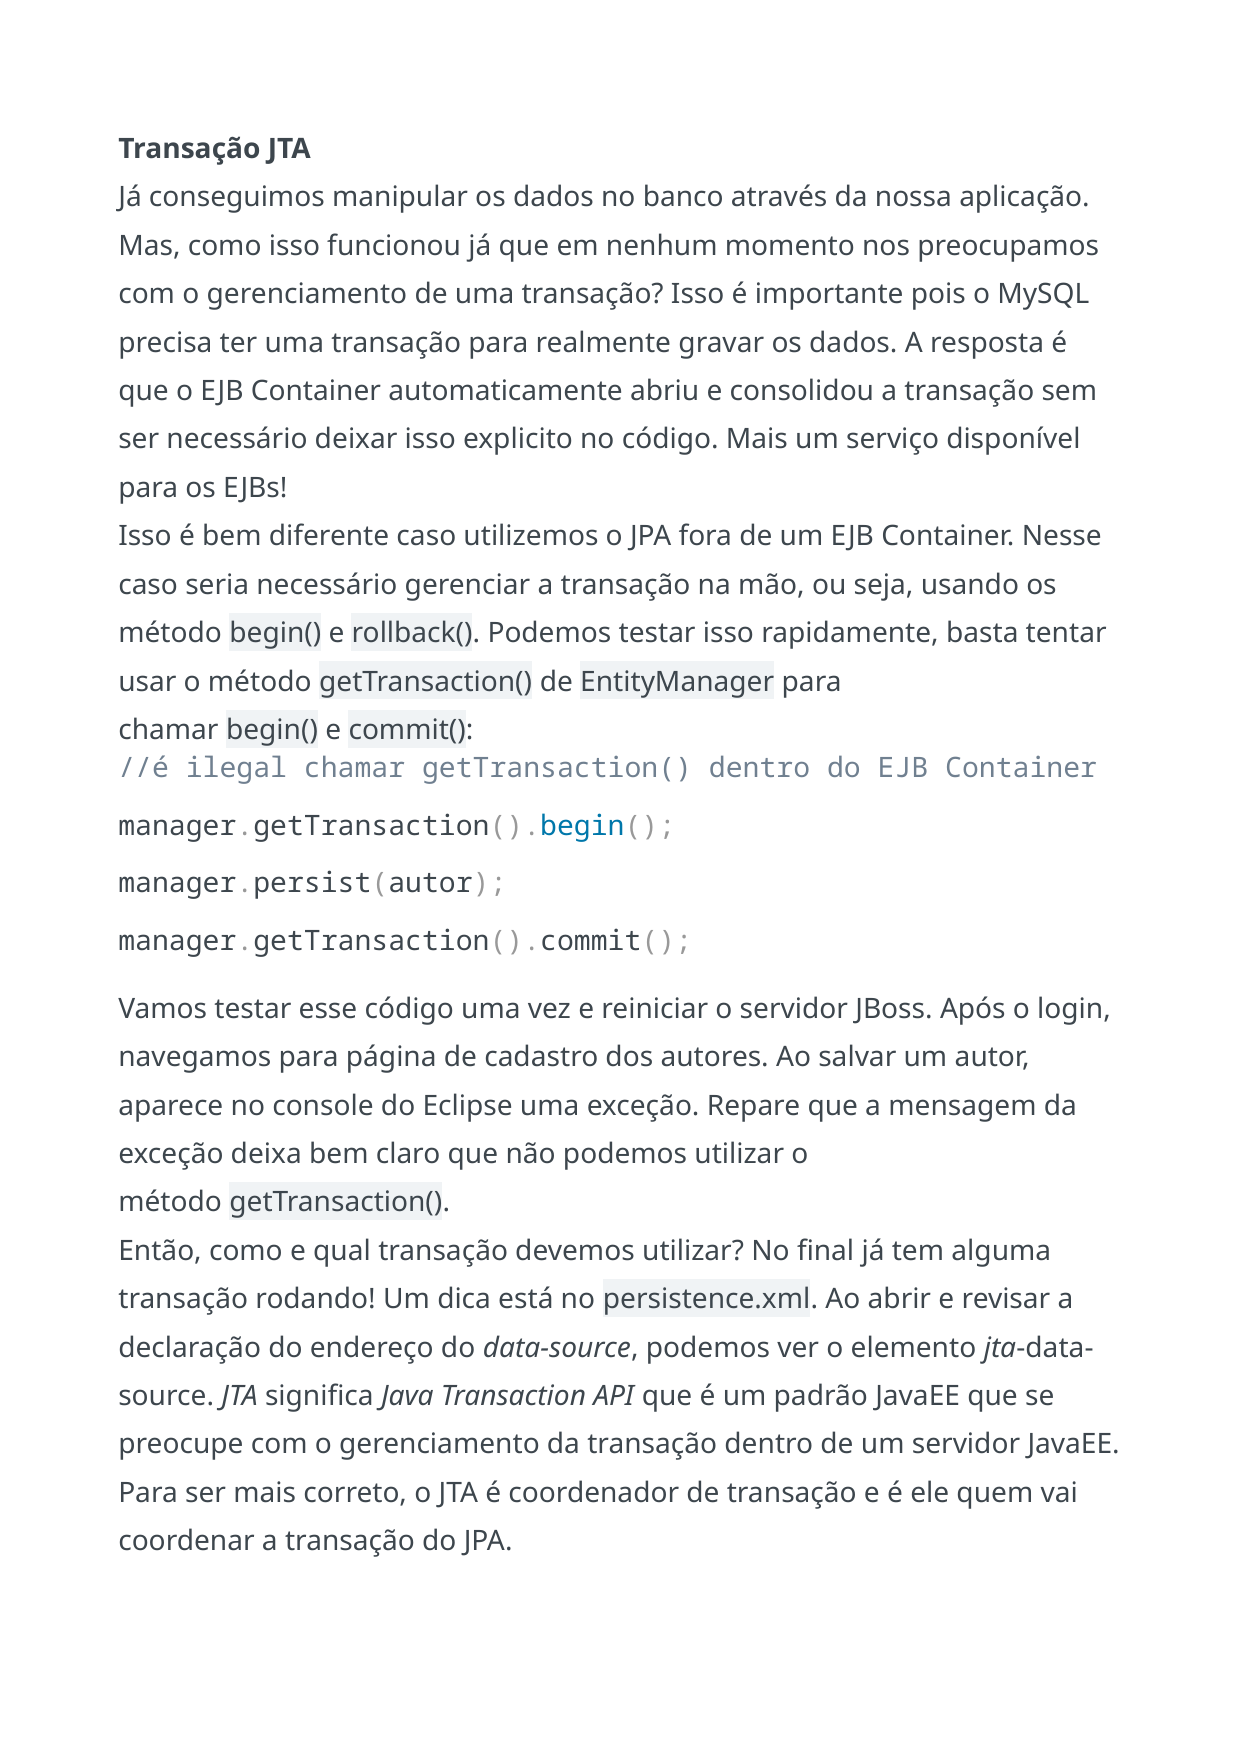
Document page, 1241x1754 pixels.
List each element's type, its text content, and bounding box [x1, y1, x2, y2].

text Já conseguimos manipular os dados no banco através da nossa aplicação. Mas, como isso funcionou já que em nenhum momento nos preocupamos com o gerenciamento de uma transação? Isso é importante pois o MySQL precisa ter uma transação para realmente gravar os dados. A resposta é que o EJB Container automaticamente abriu e consolidou a transação sem ser necessário deixar isso explicito no código. Mais um serviço disponível para os EJBs! [118, 167, 1122, 506]
text manager.getTransaction().commit(); [118, 920, 1122, 959]
subtitle Transação JTA [118, 118, 1122, 167]
text //é ilegal chamar getTransaction() dentro do EJB Container [118, 748, 1122, 786]
text manager.getTransaction().begin(); [118, 805, 1122, 844]
text Vamos testar esse código uma vez e reiniciar o servidor JBoss. Após o login, navegamos para página de cadastro dos autores. Ao salvar um autor, aparece no console do Eclipse uma exceção. Repare que a mensagem da exceção deixa bem claro que não podemos utilizar o método getTransaction(). [118, 978, 1122, 1220]
text manager.persist(autor); [118, 863, 1122, 901]
text Então, como e qual transação devemos utilizar? No final já tem alguma transação rodando! Um dica está no persistence.xml. Ao abrir e revisar a declaração do endereço do data-source, podemos ver o elemento jta-data-source. JTA significa Java Transaction API que é um padrão JavaEE que se preocupe com o gerenciamento da transação dentro de um servidor JavaEE. Para ser mais correto, o JTA é coordenador de transação e é ele quem vai coordenar a transação do JPA. [118, 1220, 1122, 1559]
text Isso é bem diferente caso utilizemos o JPA fora de um EJB Container. Nesse caso seria necessário gerenciar a transação na mão, ou seja, usando os método begin() e rollback(). Podemos testar isso rapidamente, basta tentar usar o método getTransaction() de EntityManager para chamar begin() e commit(): [118, 506, 1122, 748]
